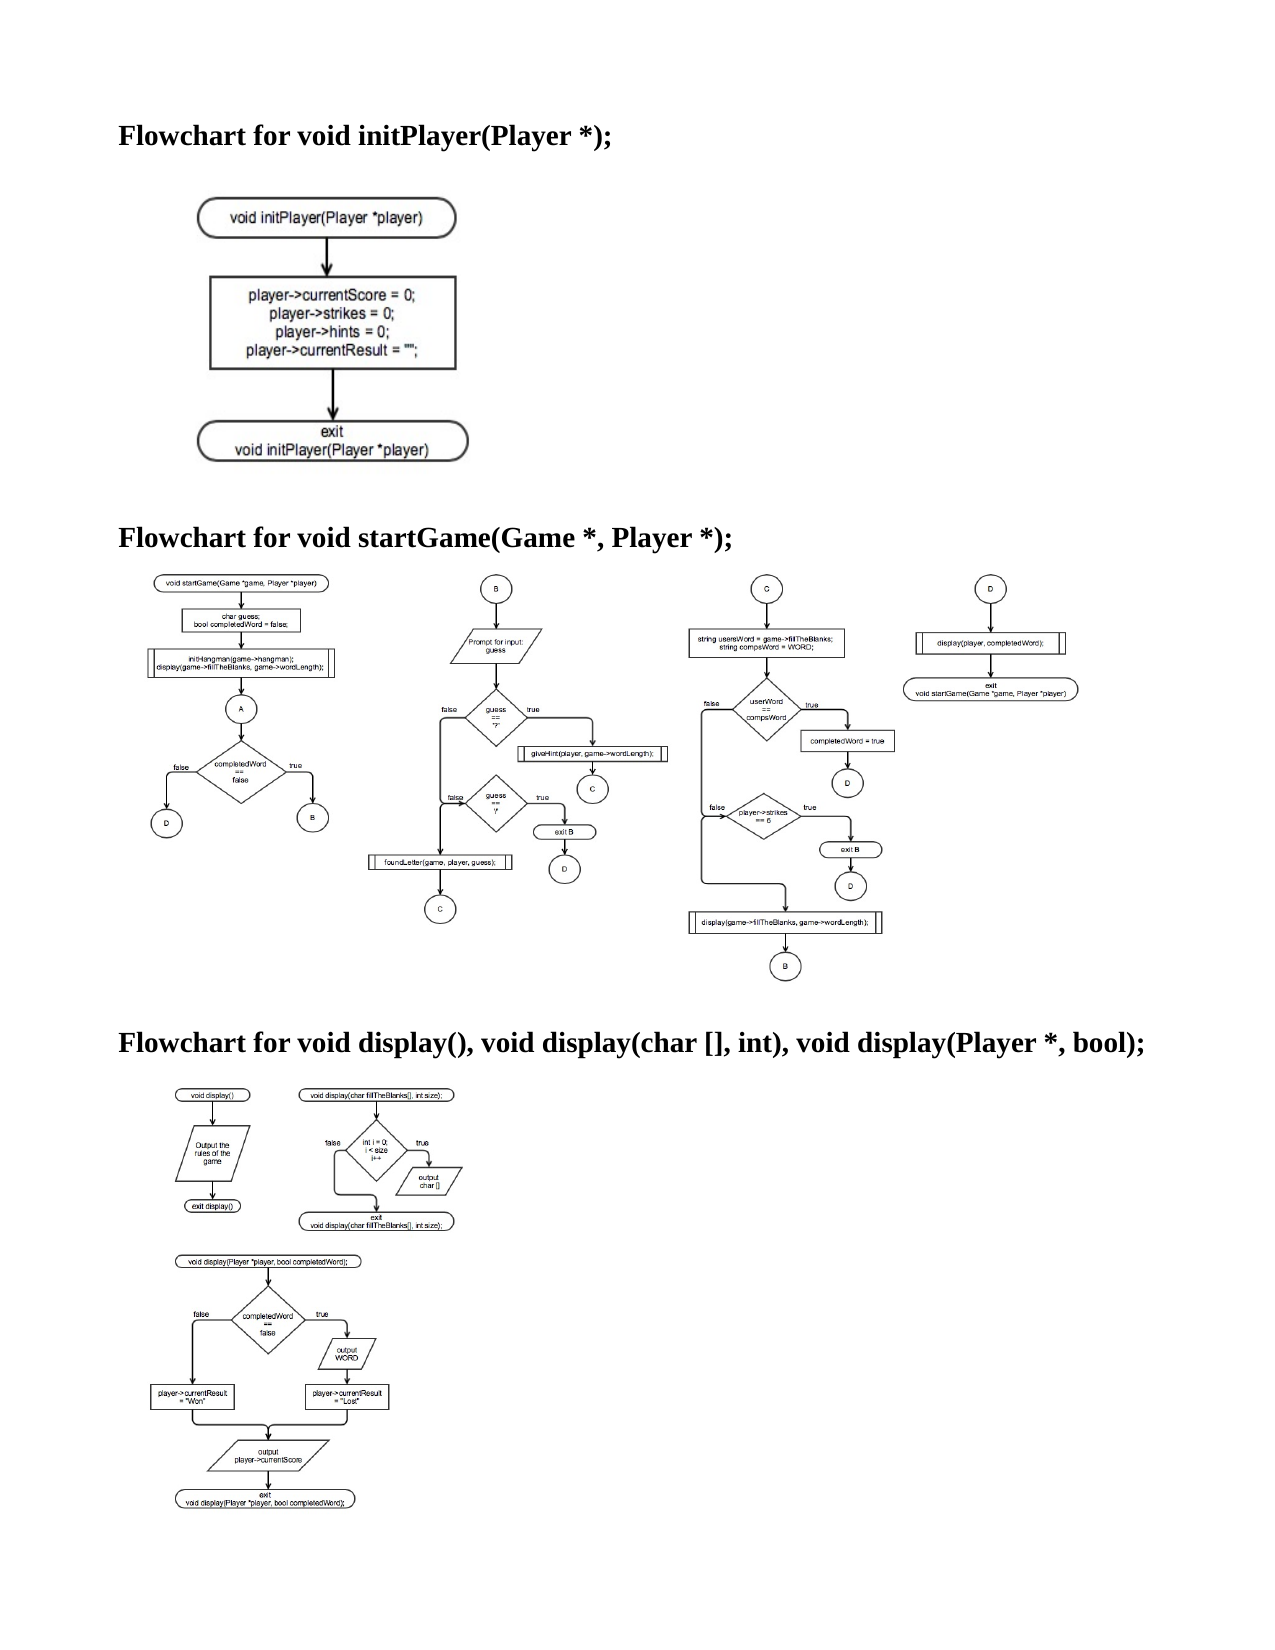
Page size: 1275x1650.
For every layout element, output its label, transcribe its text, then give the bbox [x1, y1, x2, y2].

picture [129, 563, 1108, 992]
picture [132, 1070, 480, 1520]
picture [137, 159, 495, 487]
text Flowchart for void startGame(Game *, Player *); [118, 520, 1157, 554]
text Flowchart for void initPlayer(Player *); [118, 118, 1157, 152]
text Flowchart for void display(), void display(char [], int), void display(Player *, bool); [118, 1025, 1157, 1059]
